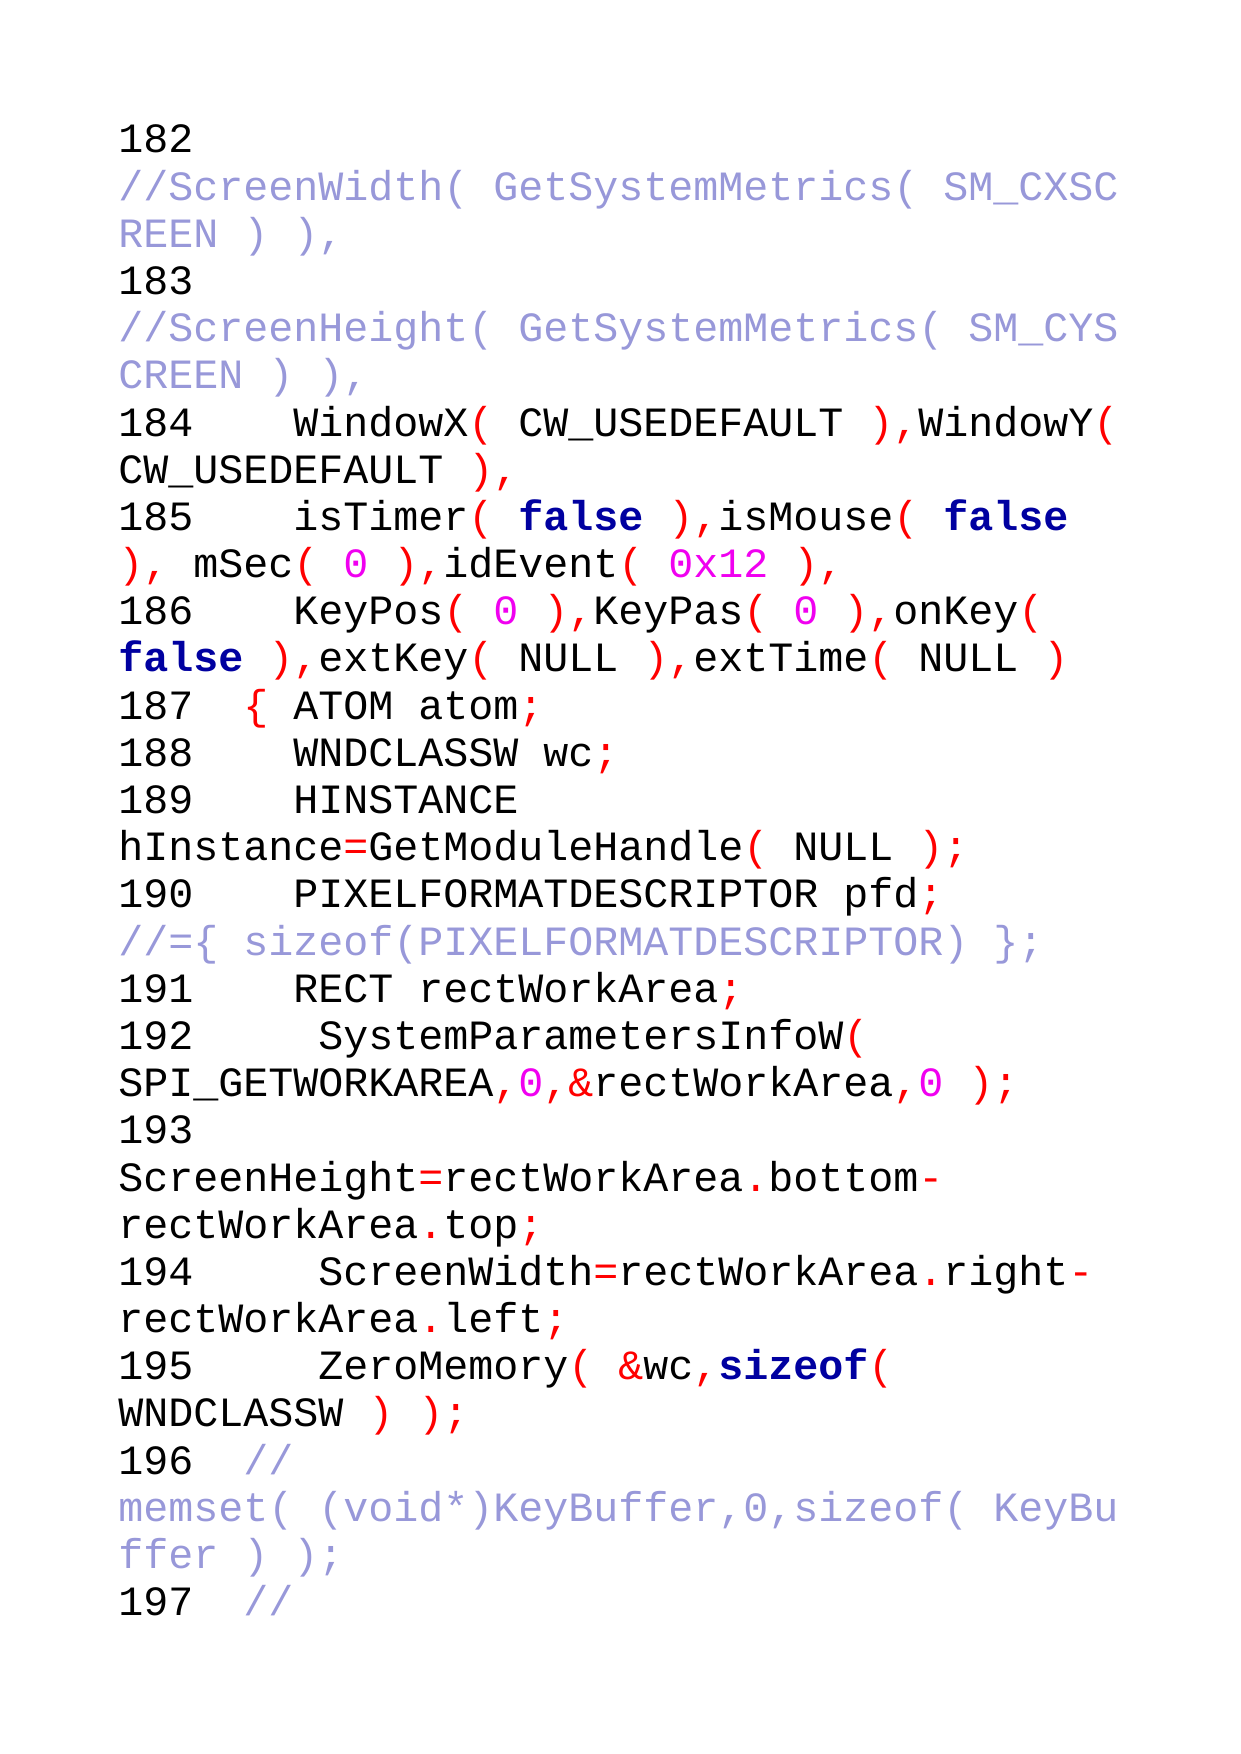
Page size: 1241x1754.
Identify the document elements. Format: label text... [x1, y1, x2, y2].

subtitle 190 PIXELFORMATDESCRIPTOR pfd; //={ sizeof(PIXELFORMATDESCRIPTOR) }; [118, 873, 1122, 967]
subtitle 195 ZeroMemory( &wc,sizeof( WNDCLASSW ) ); [118, 1345, 318, 1392]
subtitle 189 HINSTANCE hInstance=GetModuleHandle( NULL ); [543, 779, 1122, 873]
subtitle 196 // memset( (void*)KeyBuffer,0,sizeof( KeyBuffer ) ); [118, 1439, 1122, 1581]
subtitle 191 RECT rectWorkArea; [118, 967, 1122, 1015]
subtitle 187 { ATOM atom; [518, 684, 1122, 732]
subtitle 195 ZeroMemory( &wc,sizeof( WNDCLASSW ) ); [368, 1345, 1122, 1439]
subtitle 183 //ScreenHeight( GetSystemMetrics( SM_CYSCREEN ) ), [118, 260, 1122, 401]
subtitle 184 WindowX( CW_USEDEFAULT ),WindowY( CW_USEDEFAULT ), [118, 401, 1122, 496]
subtitle 188 WNDCLASSW wc; [118, 732, 293, 779]
subtitle 186 KeyPos( 0 ),KeyPas( 0 ),onKey( false ),extKey( NULL ),extTime( NULL ) [118, 590, 318, 684]
subtitle 188 WNDCLASSW wc; [593, 732, 1122, 779]
subtitle 189 HINSTANCE hInstance=GetModuleHandle( NULL ); [343, 826, 368, 873]
subtitle 186 KeyPos( 0 ),KeyPas( 0 ),onKey( false ),extKey( NULL ),extTime( NULL ) [1018, 590, 1122, 684]
subtitle 192 SystemParametersInfoW( SPI_GETWORKAREA,0,&rectWorkArea,0 ); [843, 1015, 1122, 1109]
subtitle 194 ScreenWidth=rectWorkArea.right-rectWorkArea.left; [418, 1298, 443, 1345]
subtitle 194 ScreenWidth=rectWorkArea.right-rectWorkArea.left; [543, 1251, 1122, 1345]
subtitle 185 isTimer( false ),isMouse( false ), mSec( 0 ),idEvent( 0x12 ), [118, 496, 443, 590]
subtitle 189 HINSTANCE hInstance=GetModuleHandle( NULL ); [118, 779, 293, 826]
subtitle 193 ScreenHeight=rectWorkArea.bottom-rectWorkArea.top; [118, 1109, 1122, 1251]
subtitle 186 KeyPos( 0 ),KeyPas( 0 ),onKey( false ),extKey( NULL ),extTime( NULL ) [743, 590, 918, 684]
subtitle 186 KeyPos( 0 ),KeyPas( 0 ),onKey( false ),extKey( NULL ),extTime( NULL ) [443, 590, 593, 684]
subtitle 186 KeyPos( 0 ),KeyPas( 0 ),onKey( false ),extKey( NULL ),extTime( NULL ) [643, 637, 693, 684]
subtitle 192 SystemParametersInfoW( SPI_GETWORKAREA,0,&rectWorkArea,0 ); [118, 1015, 318, 1062]
subtitle 192 SystemParametersInfoW( SPI_GETWORKAREA,0,&rectWorkArea,0 ); [493, 1062, 593, 1109]
subtitle 182 //ScreenWidth( GetSystemMetrics( SM_CXSCREEN ) ), [118, 118, 1122, 260]
subtitle 185 isTimer( false ),isMouse( false ), mSec( 0 ),idEvent( 0x12 ), [468, 496, 1122, 590]
subtitle 197 // [118, 1581, 1122, 1628]
subtitle 187 { ATOM atom; [118, 684, 293, 732]
subtitle 194 ScreenWidth=rectWorkArea.right-rectWorkArea.left; [118, 1251, 318, 1298]
